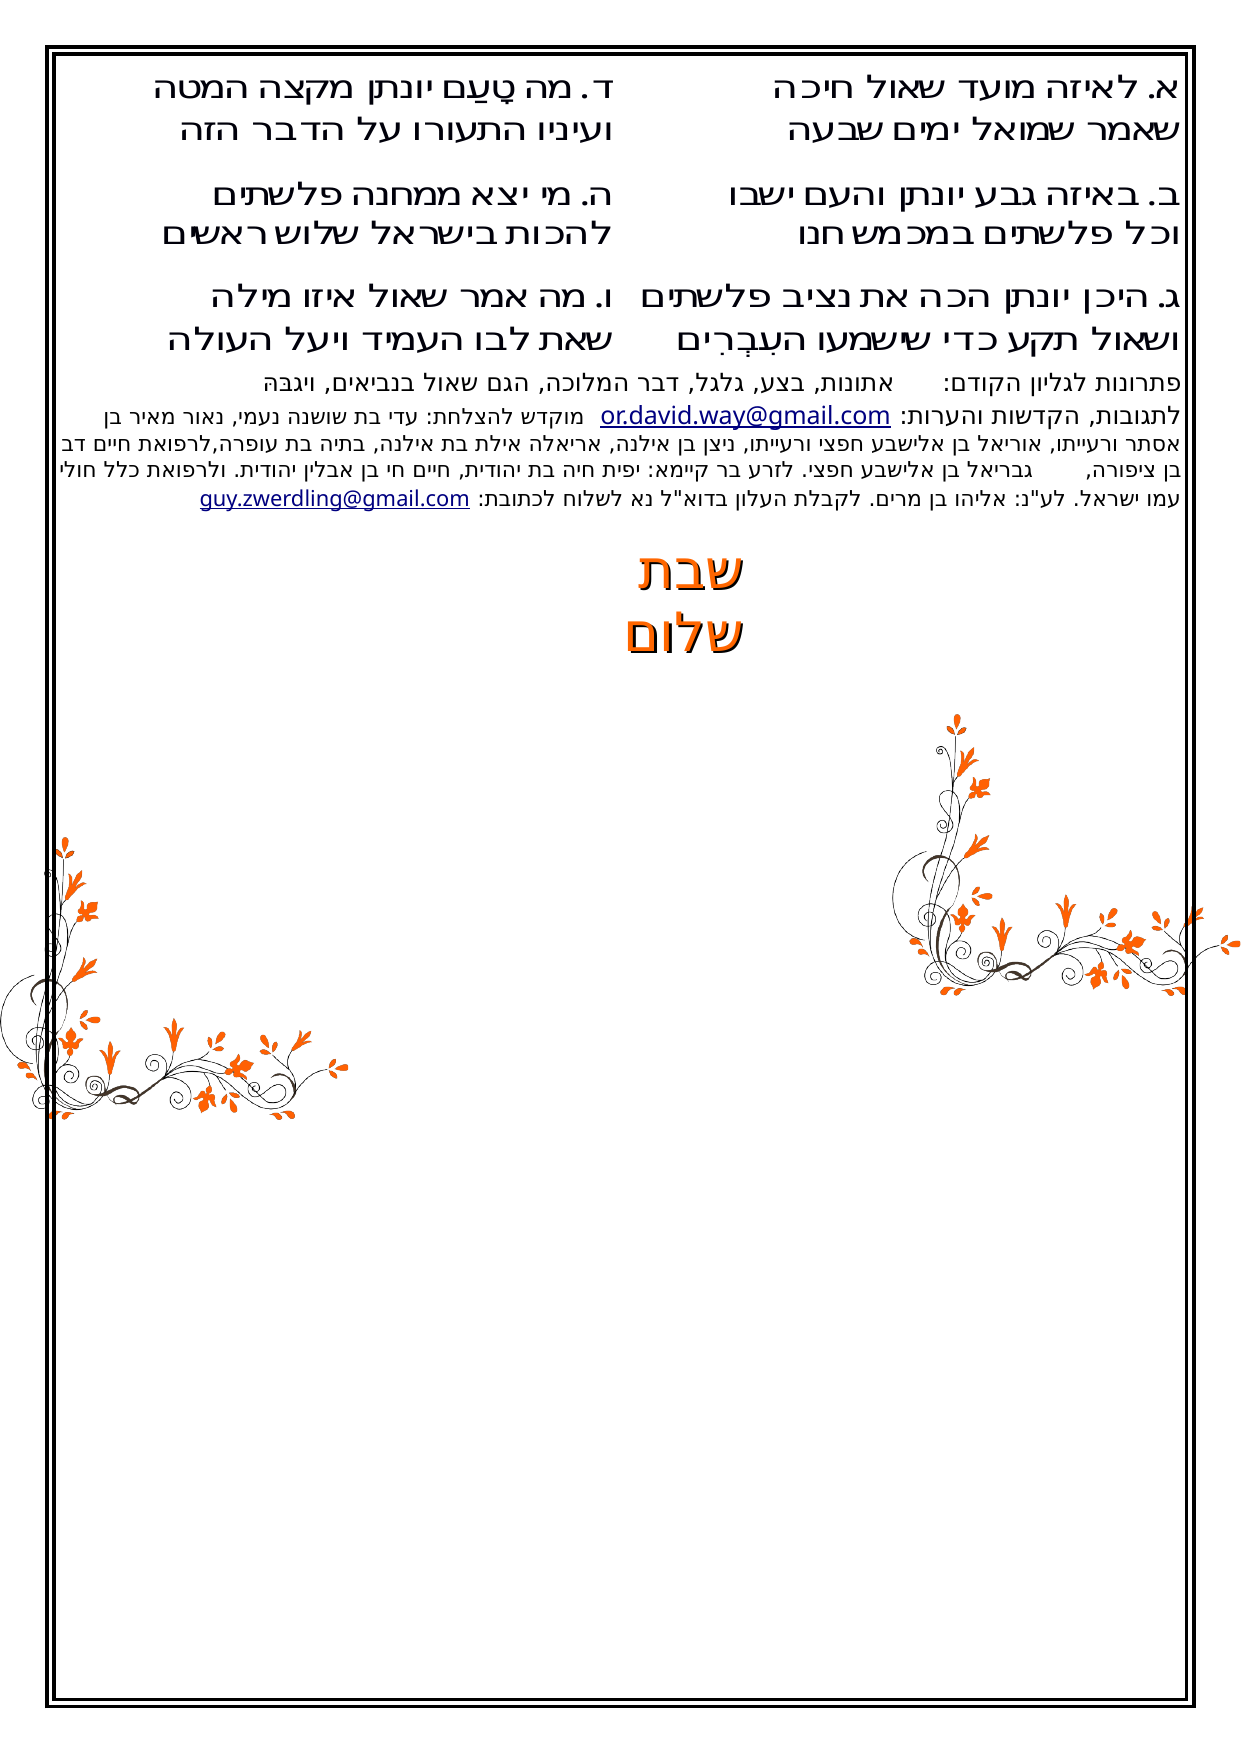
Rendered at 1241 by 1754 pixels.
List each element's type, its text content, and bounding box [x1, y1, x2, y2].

picture [1188, 714, 1192, 996]
picture [0, 837, 45, 1120]
picture [1196, 714, 1241, 996]
picture [892, 714, 1185, 996]
picture [56, 837, 349, 1120]
list לתגובות, הקדשות והערות: or.david.way@gmail.com מוקדש להצלחת: עדי בת שושנה נעמי, נאור מאיר בן אסתר ורעייתו, אוריאל בן אלישבע חפצי ורעייתו, ניצן בן אילנה, אריאלה אילת בת אילנה, בתיה בת עופרה,לרפואת חיים דב בן ציפורה, גבריאל בן אלישבע חפצי. לזרע בר קיימא: יפית חיה בת יהודית, חיים חי בן אבלין יהודית. ולרפואת כלל חולי עמו ישראל. לע"נ: אליהו בן מרים. לקבלת העלון בדוא"ל נא לשלוח לכתובת: guy.zwerdling@gmail.com [59, 397, 1182, 512]
list פתרונות לגליון הקודם: אתונות, בצע, גלגל, דבר המלוכה, הגם שאול בנביאים, ויגבּהּ [59, 59, 1182, 397]
